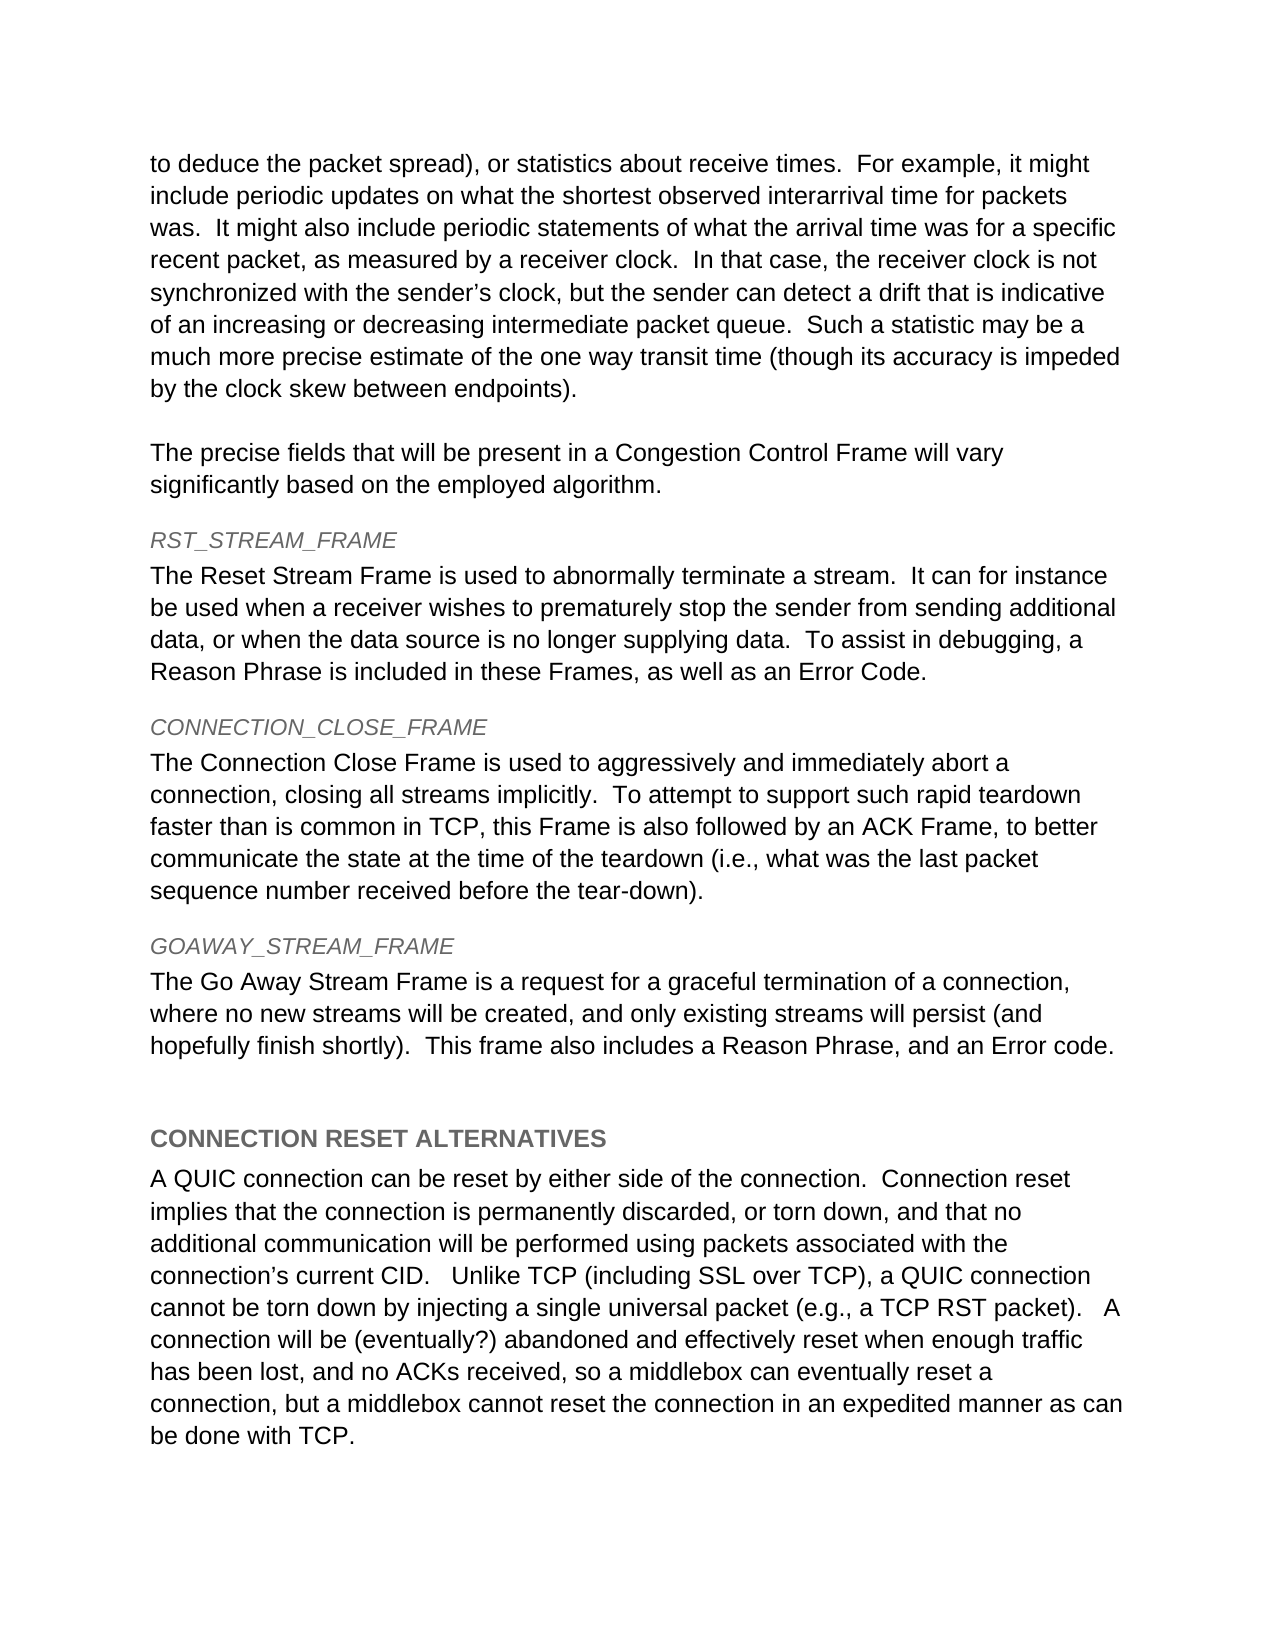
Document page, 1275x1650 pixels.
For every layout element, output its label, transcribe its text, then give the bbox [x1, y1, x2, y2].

subtitle CONNECTION_CLOSE_FRAME [150, 715, 1125, 740]
text A QUIC connection can be reset by either side of the connection. Connection reset implies that the connection is permanently discarded, or torn down, and that no additional communication will be performed using packets associated with the connection’s current CID. Unlike TCP (including SSL over TCP), a QUIC connection cannot be torn down by injecting a single universal packet (e.g., a TCP RST packet). A connection will be (eventually?) abandoned and effectively reset when enough traffic has been lost, and no ACKs received, so a middlebox can eventually reset a connection, but a middlebox cannot reset the connection in an expedited manner as can be done with TCP. [150, 1165, 1125, 1450]
text The Connection Close Frame is used to aggressively and immediately abort a connection, closing all streams implicitly. To attempt to support such rapid teardown faster than is common in TCP, this Frame is also followed by an ACK Frame, to better communicate the state at the time of the teardown (i.e., what was the last packet sequence number received before the tear-down). [150, 748, 1125, 904]
text to deduce the packet spread), or statistics about receive times. For example, it might include periodic updates on what the shortest observed interarrival time for packets was. It might also include periodic statements of what the arrival time was for a specific recent packet, as measured by a receiver clock. In that case, the receiver clock is not synchronized with the sender’s clock, but the sender can detect a drift that is indicative of an increasing or decreasing intermediate packet queue. Such a statistic may be a much more precise estimate of the one way transit time (though its accuracy is impeded by the clock skew between endpoints). [150, 150, 1125, 402]
subtitle RST_STREAM_FRAME [150, 528, 1125, 553]
subtitle GOAWAY_STREAM_FRAME [150, 934, 1125, 959]
text The Go Away Stream Frame is a request for a graceful termination of a connection, where no new streams will be created, and only existing streams will persist (and hopefully finish shortly). This frame also includes a Reason Phrase, and an Error code. [150, 967, 1125, 1059]
subtitle CONNECTION RESET ALTERNATIVES [150, 1125, 1125, 1153]
text The Reset Stream Frame is used to abnormally terminate a stream. It can for instance be used when a receiver wishes to prematurely stop the sender from sending additional data, or when the data source is no longer supplying data. To assist in debugging, a Reason Phrase is included in these Frames, as well as an Error Code. [150, 561, 1125, 686]
text The precise fields that will be present in a Congestion Control Frame will vary significantly based on the employed algorithm. [150, 439, 1125, 499]
